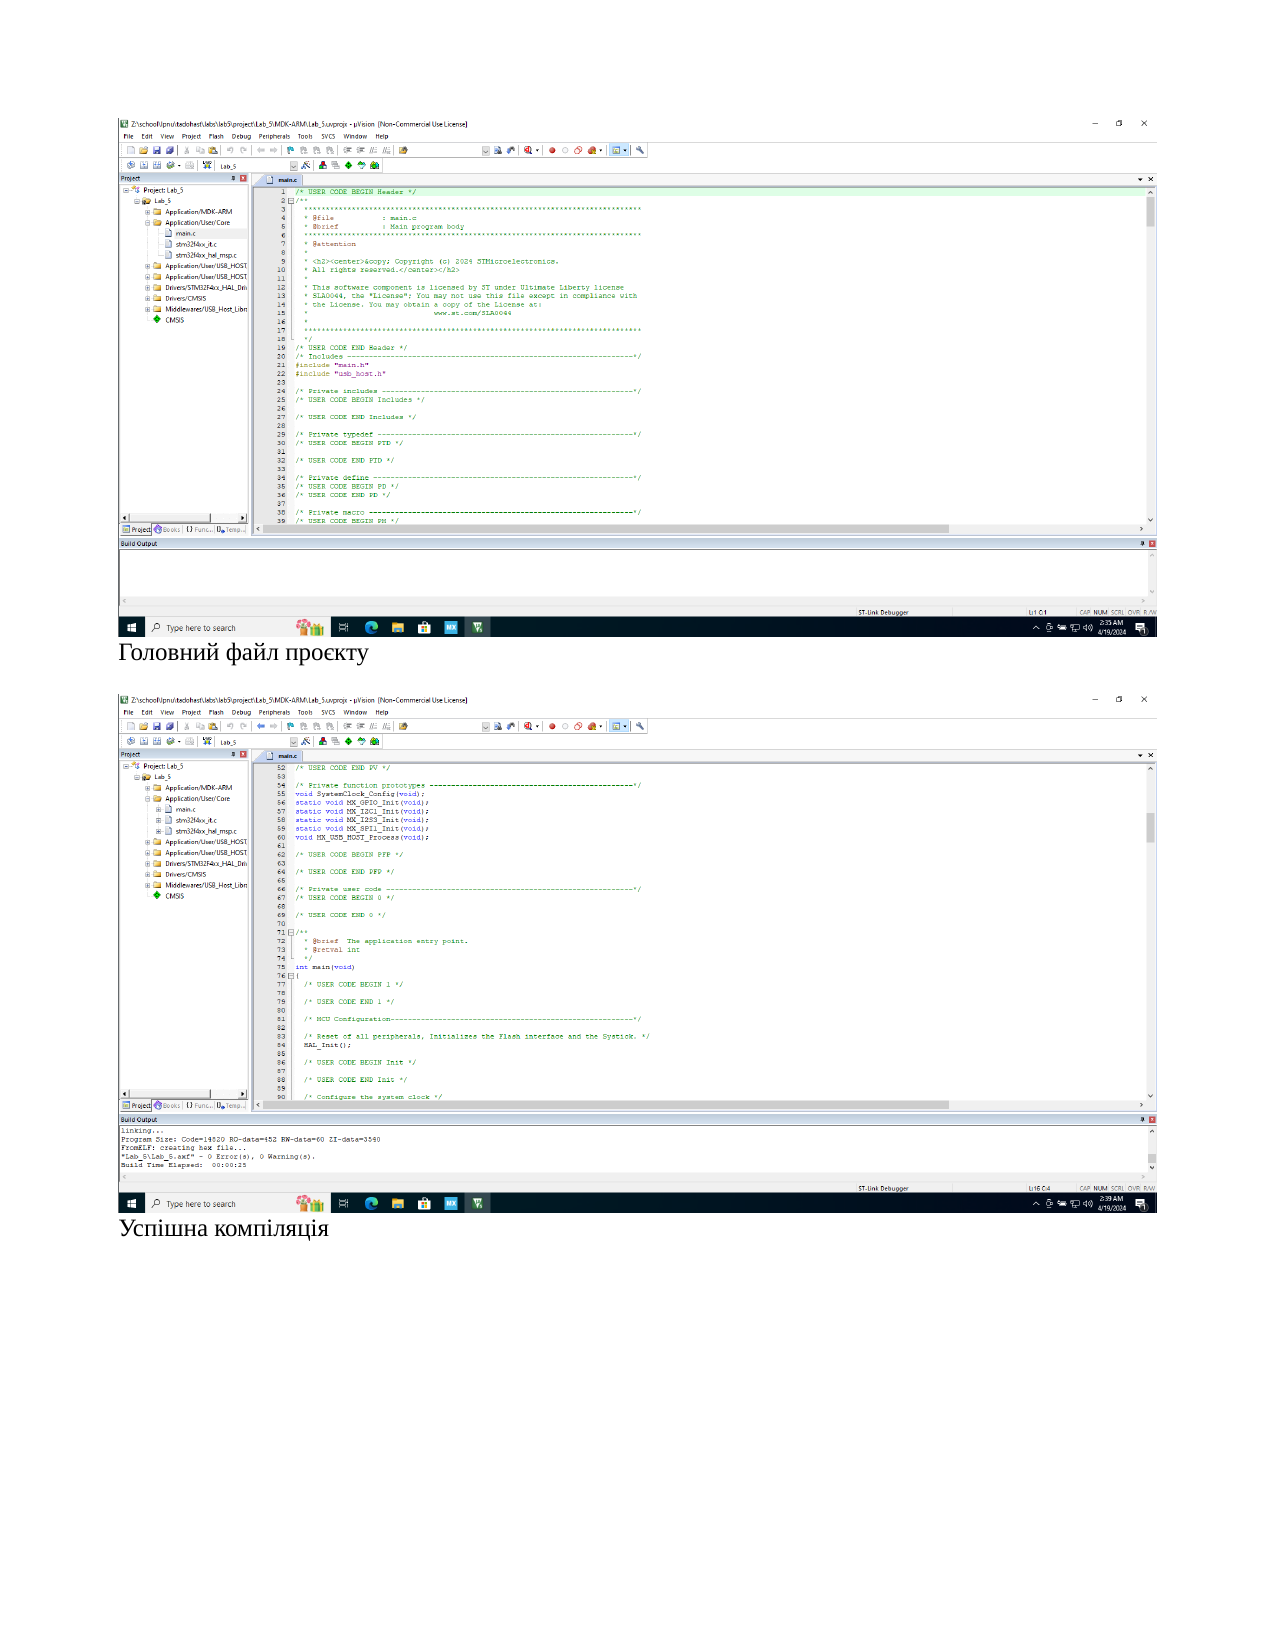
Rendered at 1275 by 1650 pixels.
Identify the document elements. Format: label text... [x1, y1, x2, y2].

picture [118, 118, 1157, 637]
text Успішна компіляція [118, 1213, 1157, 1242]
picture [118, 694, 1157, 1213]
text Головний файл проєкту [118, 637, 1157, 666]
